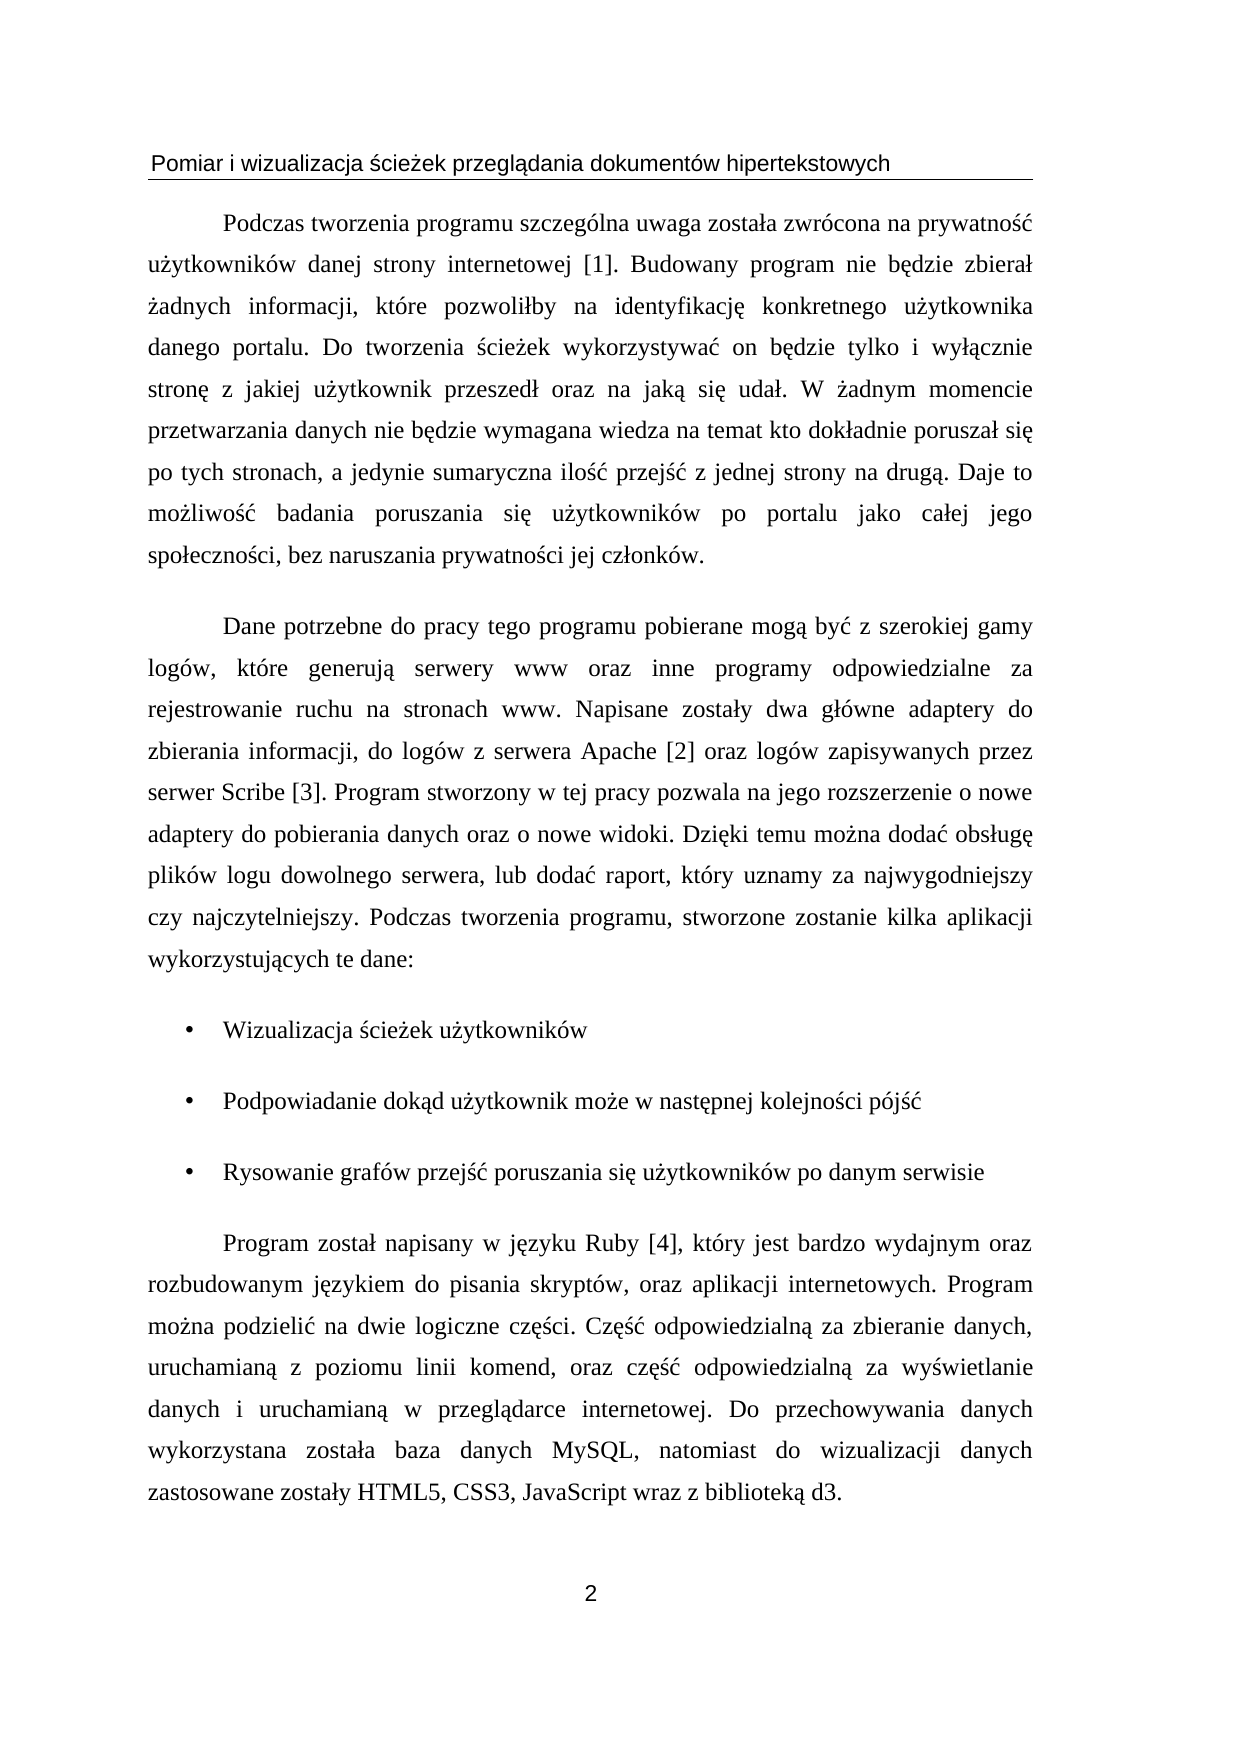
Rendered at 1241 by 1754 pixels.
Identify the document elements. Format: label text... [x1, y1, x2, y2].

text Dane potrzebne do pracy tego programu pobierane mogą być z szerokiej gamy logów, które generują serwery www oraz inne programy odpowiedzialne za rejestrowanie ruchu na stronach www. Napisane zostały dwa główne adaptery do zbierania informacji, do logów z serwera Apache [2] oraz logów zapisywanych przez serwer Scribe [3]. Program stworzony w tej pracy pozwala na jego rozszerzenie o nowe adaptery do pobierania danych oraz o nowe widoki. Dzięki temu można dodać obsługę plików logu dowolnego serwera, lub dodać raport, który uznamy za najwygodniejszy czy najczytelniejszy. Podczas tworzenia programu, stworzone zostanie kilka aplikacji wykorzystujących te dane: [148, 612, 1033, 972]
list Wizualizacja ścieżek użytkowników [185, 1016, 1033, 1043]
text Program został napisany w języku Ruby [4], który jest bardzo wydajnym oraz rozbudowanym językiem do pisania skryptów, oraz aplikacji internetowych. Program można podzielić na dwie logiczne części. Część odpowiedzialną za zbieranie danych, uruchamianą z poziomu linii komend, oraz część odpowiedzialną za wyświetlanie danych i uruchamianą w przeglądarce internetowej. Do przechowywania danych wykorzystana została baza danych MySQL, natomiast do wizualizacji danych zastosowane zostały HTML5, CSS3, JavaScript wraz z biblioteką d3. [148, 1229, 1033, 1506]
text Podczas tworzenia programu szczególna uwaga została zwrócona na prywatność użytkowników danej strony internetowej [1]. Budowany program nie będzie zbierał żadnych informacji, które pozwoliłby na identyfikację konkretnego użytkownika danego portalu. Do tworzenia ścieżek wykorzystywać on będzie tylko i wyłącznie stronę z jakiej użytkownik przeszedł oraz na jaką się udał. W żadnym momencie przetwarzania danych nie będzie wymagana wiedza na temat kto dokładnie poruszał się po tych stronach, a jedynie sumaryczna ilość przejść z jednej strony na drugą. Daje to możliwość badania poruszania się użytkowników po portalu jako całej jego społeczności, bez naruszania prywatności jej członków. [148, 209, 1033, 569]
list Podpowiadanie dokąd użytkownik może w następnej kolejności pójść [185, 1087, 1033, 1114]
list Rysowanie grafów przejść poruszania się użytkowników po danym serwisie [185, 1158, 1033, 1186]
